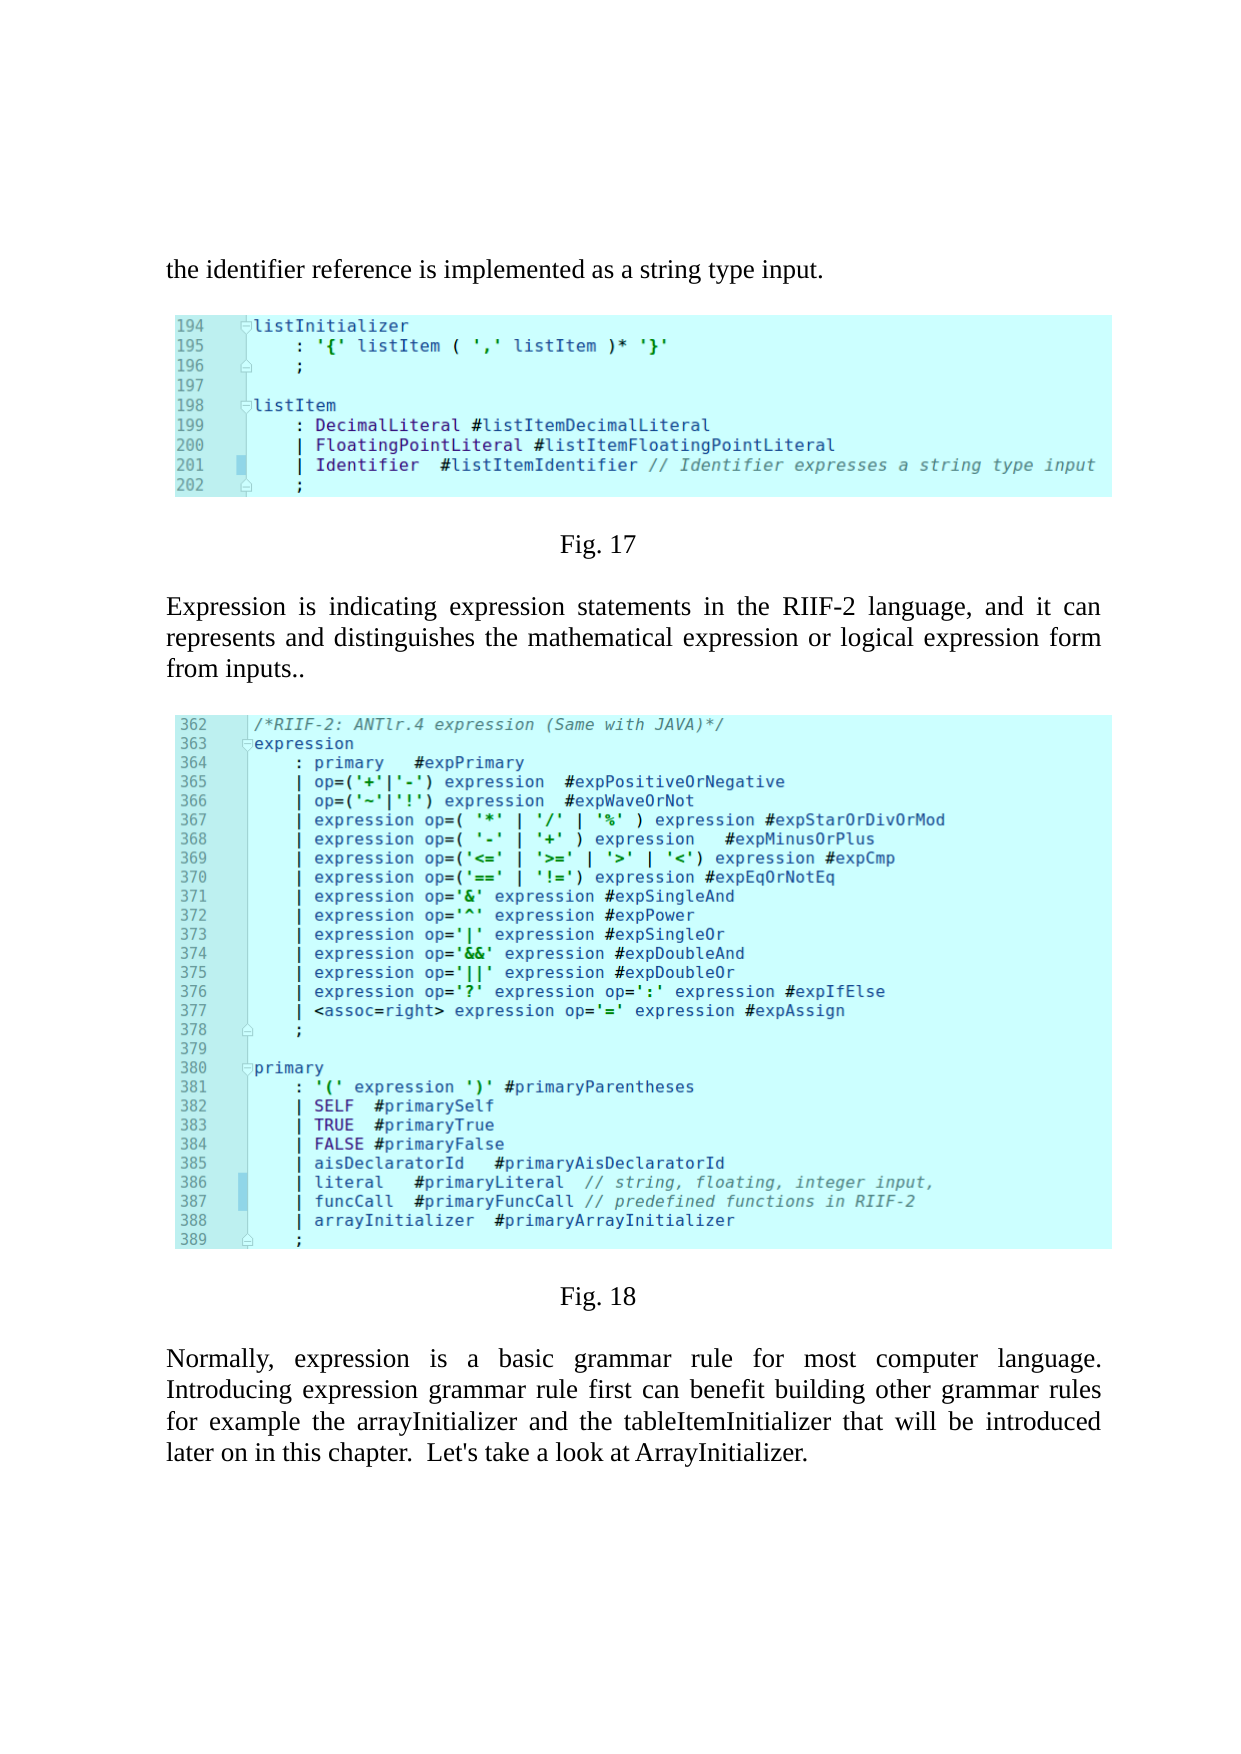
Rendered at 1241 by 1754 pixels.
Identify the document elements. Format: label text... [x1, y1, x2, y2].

text Expression is indicating expression statements in the RIIF-2 language, and it can represents and distinguishes the mathematical expression or logical expression form from inputs.. [166, 590, 1103, 684]
text Fig. 17 [166, 528, 1103, 559]
text Normally, expression is a basic grammar rule for most computer language. Introducing expression grammar rule first can benefit building other grammar rules for example the arrayInitializer and the tableItemInitializer that will be introduced later on in this chapter. Let's take a look at ArrayInitializer. [166, 1342, 1103, 1467]
text Fig. 18 [166, 1280, 1103, 1311]
picture [175, 315, 1112, 497]
picture [175, 715, 1112, 1249]
text the identifier reference is implemented as a string type input. [166, 253, 1103, 285]
